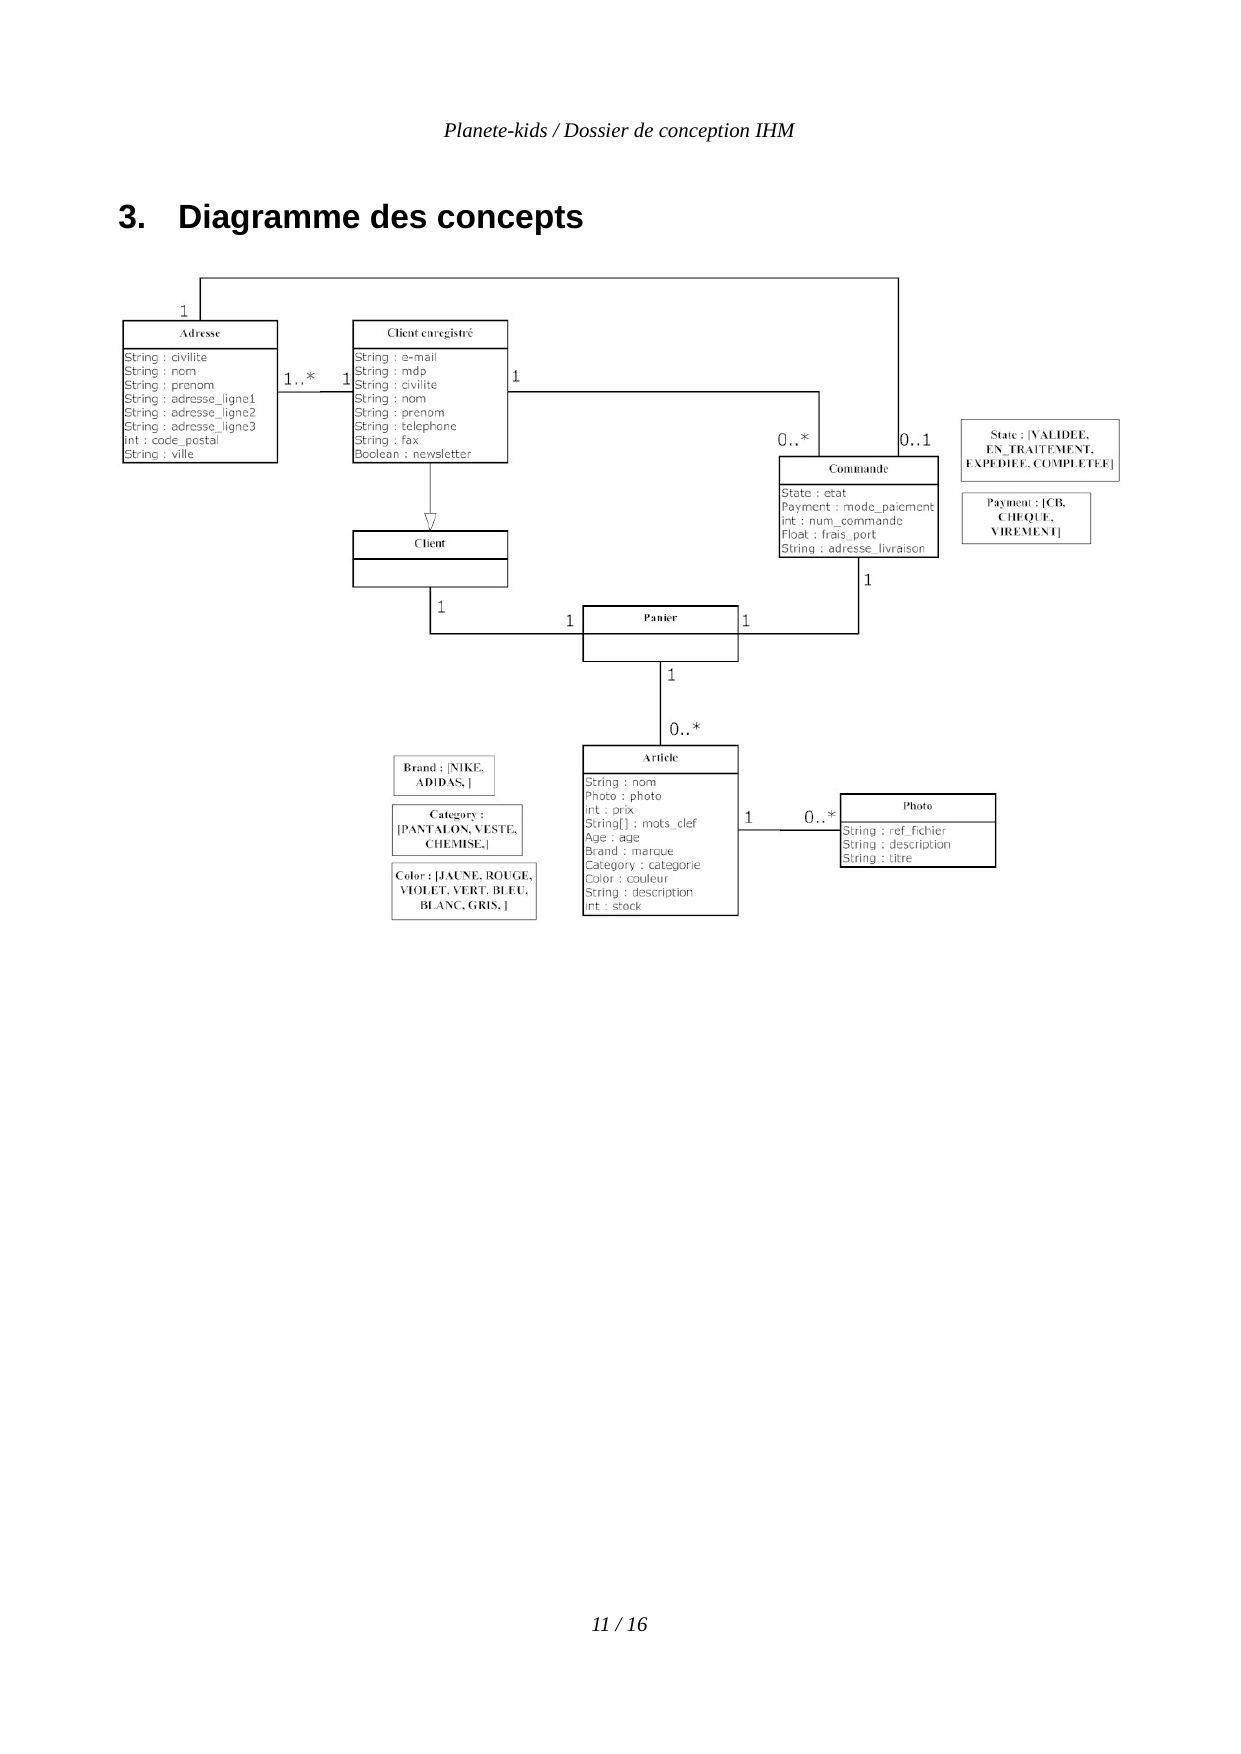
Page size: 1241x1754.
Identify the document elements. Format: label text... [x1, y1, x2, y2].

subtitle Diagramme des concepts [118, 197, 1122, 235]
picture [118, 272, 1122, 923]
